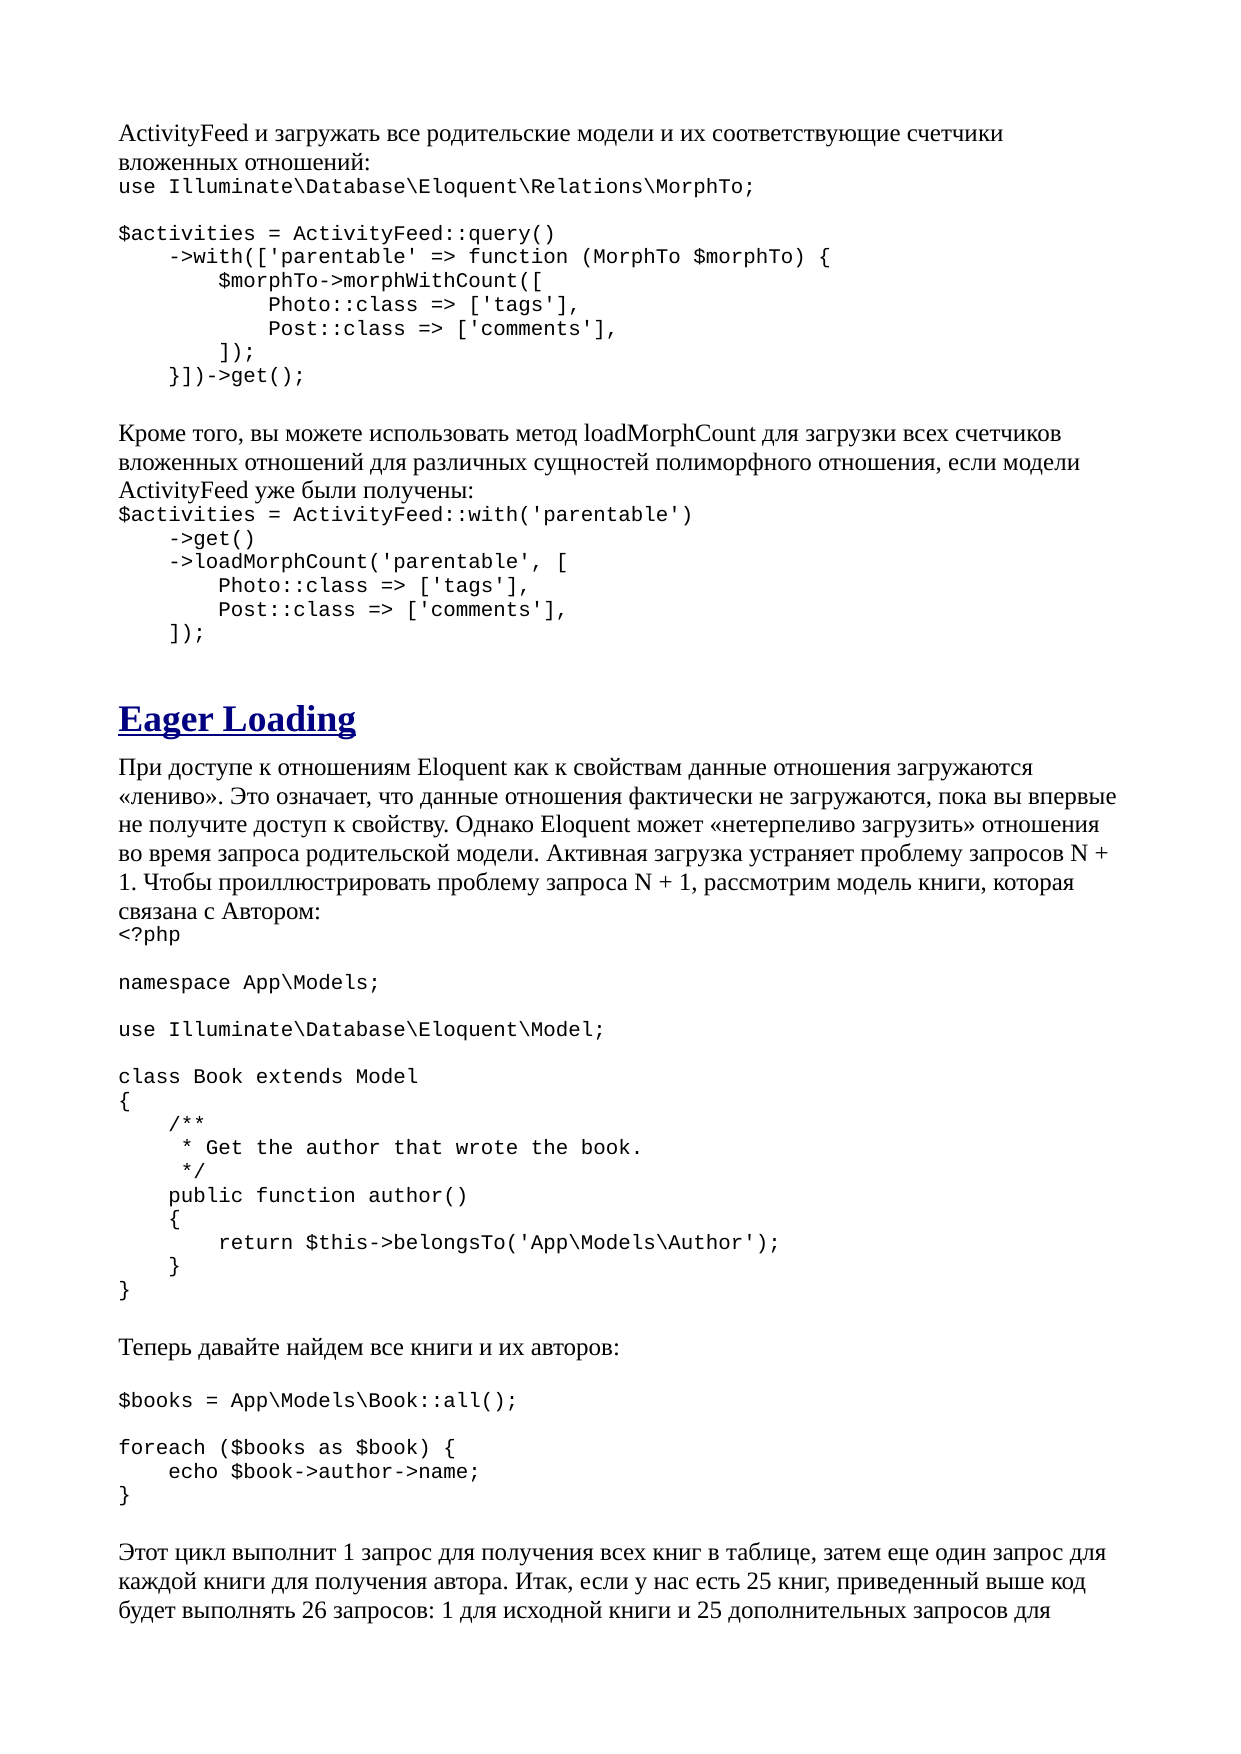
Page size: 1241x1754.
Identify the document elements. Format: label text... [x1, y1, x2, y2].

text Post::class => ['comments'], [118, 317, 1122, 341]
text Этот цикл выполнит 1 запрос для получения всех книг в таблице, затем еще один запрос для каждой книги для получения автора. Итак, если у нас есть 25 книг, приведенный выше код будет выполнять 26 запросов: 1 для исходной книги и 25 дополнительных запросов для [118, 1537, 1122, 1624]
text * Get the author that wrote the book. [118, 1137, 1122, 1161]
text ]); [118, 622, 1122, 646]
text use Illuminate\Database\Eloquent\Model; [118, 1019, 1122, 1043]
text Post::class => ['comments'], [118, 599, 1122, 622]
text $books = App\Models\Book::all(); [118, 1390, 1122, 1413]
text /** [118, 1114, 1122, 1137]
text ->with(['parentable' => function (MorphTo $morphTo) { [118, 247, 1122, 270]
text namespace App\Models; [118, 972, 1122, 995]
text use Illuminate\Database\Eloquent\Relations\MorphTo; [118, 176, 1122, 199]
text ]); [118, 341, 1122, 365]
text $activities = ActivityFeed::with('parentable') [118, 504, 1122, 528]
text Photo::class => ['tags'], [118, 294, 1122, 317]
text $activities = ActivityFeed::query() [118, 223, 1122, 247]
text ActivityFeed и загружать все родительские модели и их соответствующие счетчики вложенных отношений: [118, 118, 1122, 176]
text Photo::class => ['tags'], [118, 575, 1122, 599]
text ->get() [118, 528, 1122, 551]
text class Book extends Model [118, 1066, 1122, 1090]
text } [118, 1484, 1122, 1508]
subtitle Eager Loading [118, 696, 1122, 739]
text Кроме того, вы можете использовать метод loadMorphCount для загрузки всех счетчиков вложенных отношений для различных сущностей полиморфного отношения, если модели ActivityFeed уже были получены: [118, 418, 1122, 504]
text }])->get(); [118, 365, 1122, 388]
text <?php [118, 924, 1122, 948]
text foreach ($books as $book) { [118, 1437, 1122, 1461]
text echo $book->author->name; [118, 1461, 1122, 1484]
text $morphTo->morphWithCount([ [118, 270, 1122, 294]
text Теперь давайте найдем все книги и их авторов: [118, 1332, 1122, 1361]
text } [118, 1279, 1122, 1303]
text return $this->belongsTo('App\Models\Author'); [118, 1232, 1122, 1256]
text ->loadMorphCount('parentable', [ [118, 551, 1122, 575]
text */ [118, 1161, 1122, 1184]
text } [118, 1256, 1122, 1279]
text public function author() [118, 1184, 1122, 1208]
text { [118, 1208, 1122, 1232]
text { [118, 1090, 1122, 1114]
text При доступе к отношениям Eloquent как к свойствам данные отношения загружаются «лениво». Это означает, что данные отношения фактически не загружаются, пока вы впервые не получите доступ к свойству. Однако Eloquent может «нетерпеливо загрузить» отношения во время запроса родительской модели. Активная загрузка устраняет проблему запросов N + 1. Чтобы проиллюстрировать проблему запроса N + 1, рассмотрим модель книги, которая связана с Автором: [118, 752, 1122, 924]
